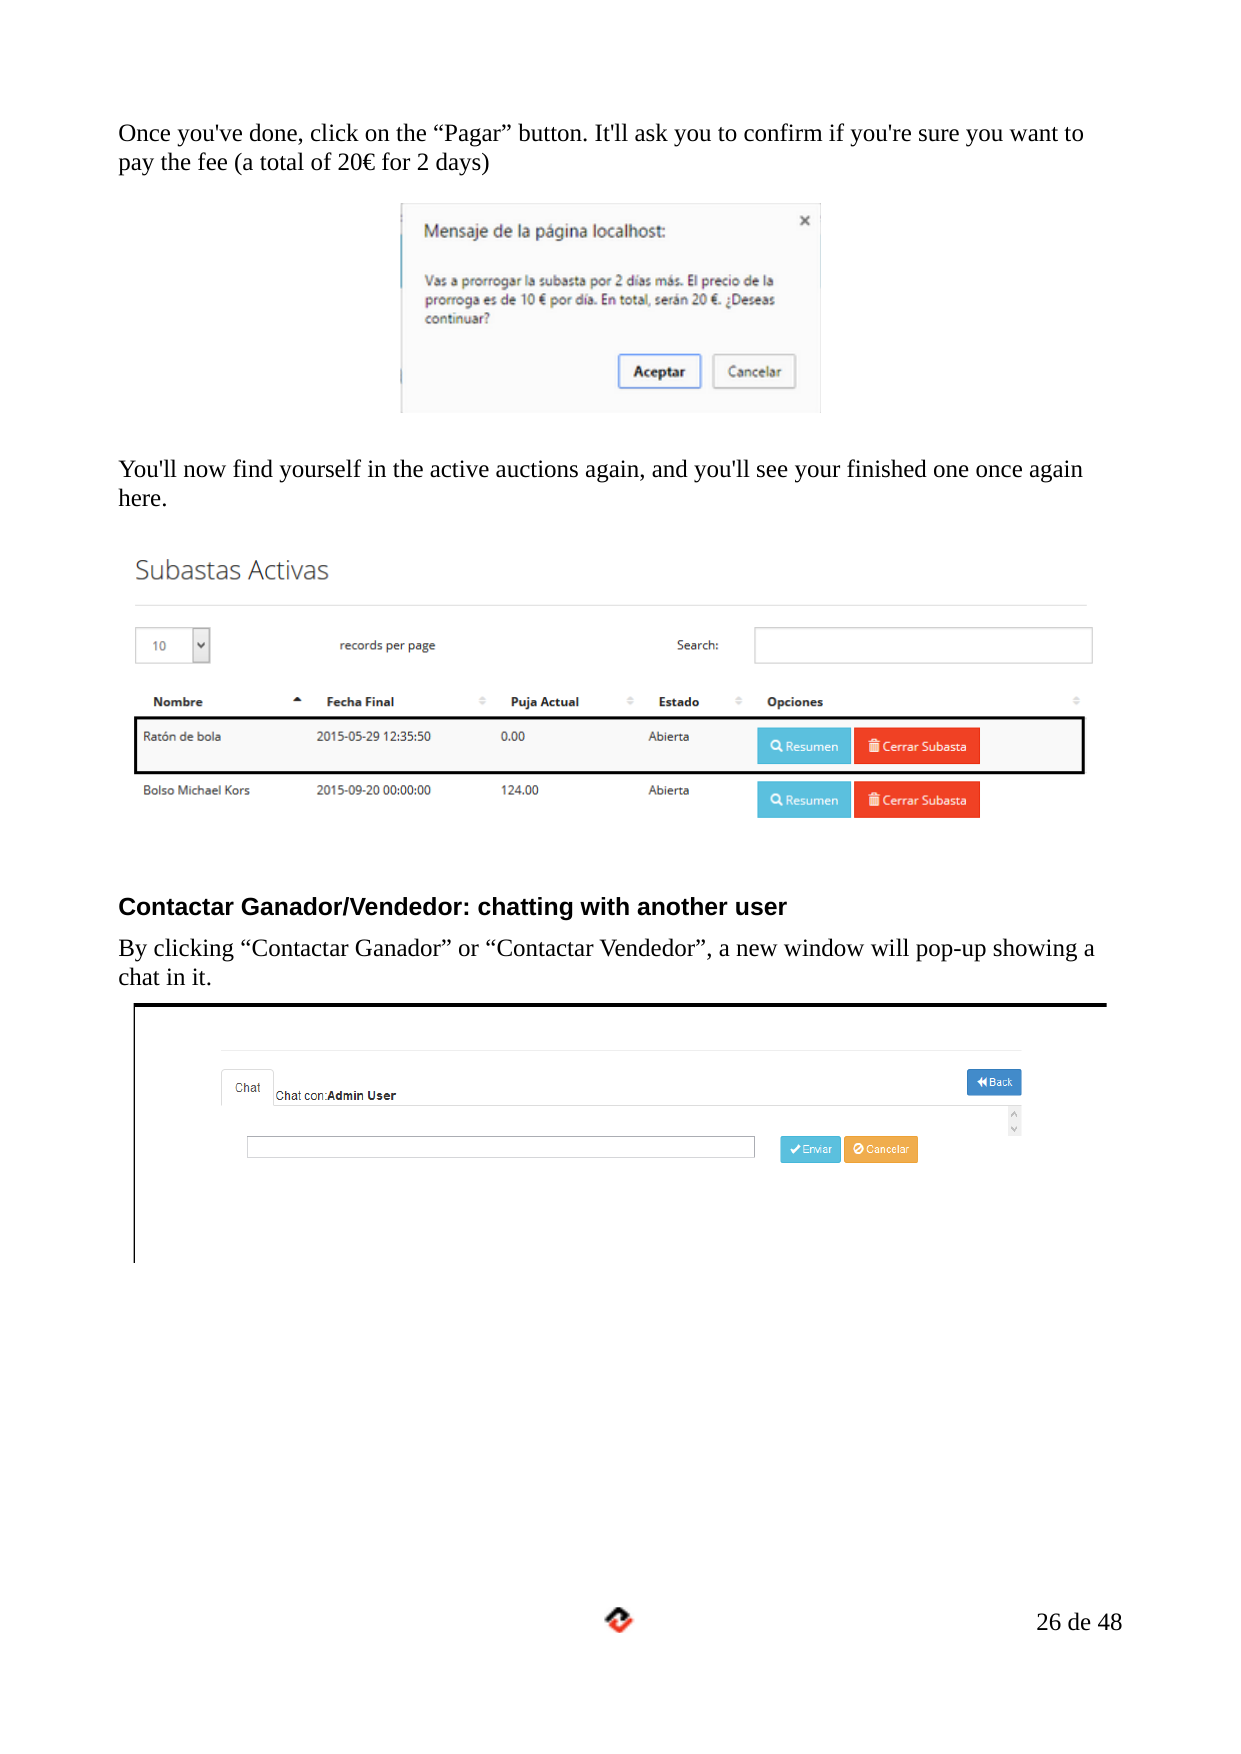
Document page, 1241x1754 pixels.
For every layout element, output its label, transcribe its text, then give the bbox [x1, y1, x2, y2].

text You'll now find yourself in the active auctions again, and you'll see your finished one once again here. [118, 454, 1122, 512]
subtitle Contactar Ganador/Vendedor: chatting with another user [118, 892, 1122, 921]
text By clicking “Contactar Ganador” or “Contactar Vendedor”, a new window will pop-up showing a chat in it. [118, 933, 1122, 991]
text Once you've done, click on the “Pagar” button. It'll ask you to confirm if you're sure you want to pay the fee (a total of 20€ for 2 days) [118, 118, 1122, 176]
